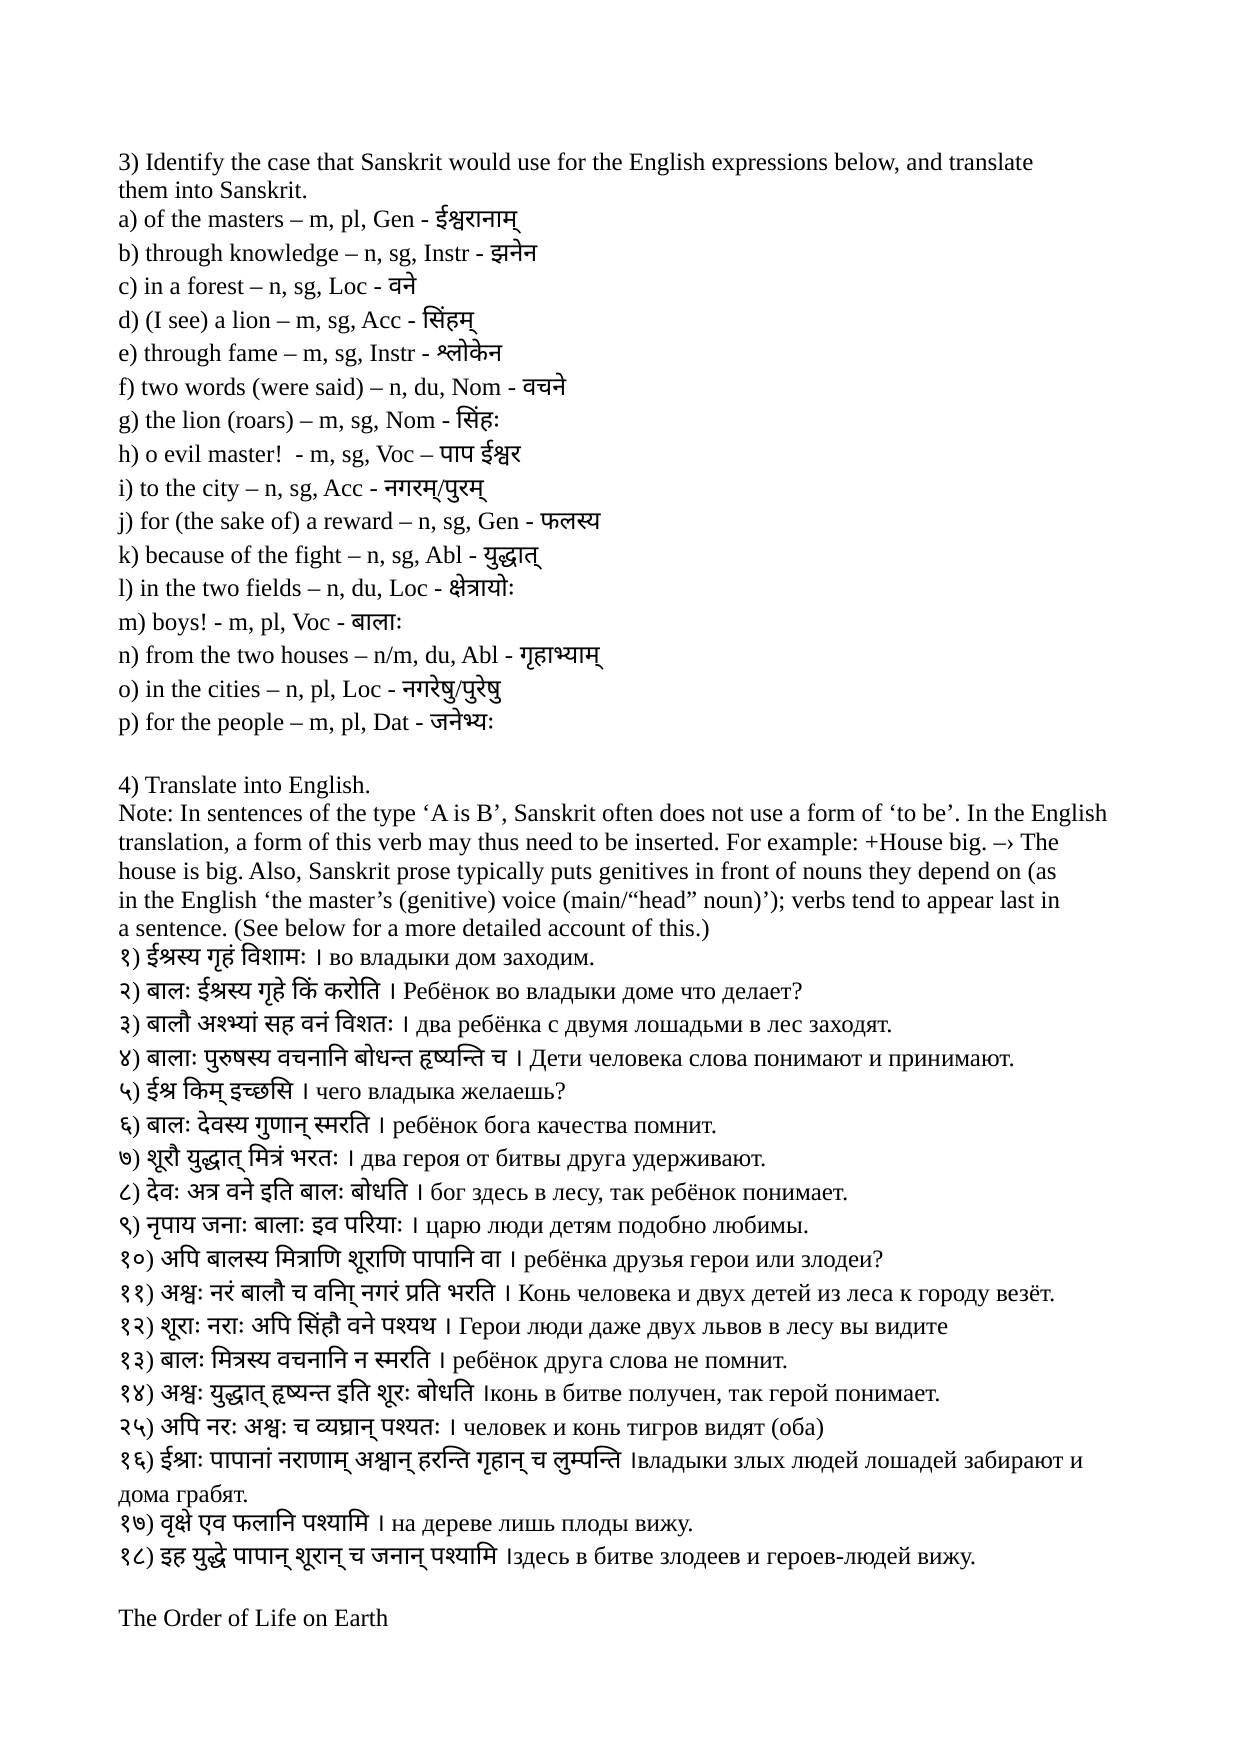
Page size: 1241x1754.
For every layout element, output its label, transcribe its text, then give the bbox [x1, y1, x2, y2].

text 3) Identify the case that Sanskrit would use for the English expressions below, and translate [118, 147, 1122, 176]
text translation, a form of this verb may thus need to be inserted. For example: +House big. –› The [118, 827, 1122, 856]
text h) o evil master! - m, sg, Voc – पाप ईश्वर [118, 439, 1122, 473]
text १०) अपि बालस्य मित्राणि शूराणि पापानि वा । ребёнка друзья герои или злодеи? [118, 1244, 1122, 1278]
text k) because of the fight – n, sg, Abl - युद्धात् [118, 540, 1122, 573]
text १६) ईश्राः पापानां नराणाम् अश्वान् हरन्ति गृहान् च लुम्पन्ति ।владыки злых людей лошадей забирают и дома грабят. [118, 1445, 1122, 1508]
text f) two words (were said) – n, du, Nom - वचने [118, 372, 1122, 406]
text १७) वृक्षे एव फलानि पश्यामि । на дереве лишь плоды вижу. [118, 1508, 1122, 1541]
text २) बालः ईश्रस्य गृहे किं करोति । Ребёнок во владыки доме что делает? [118, 976, 1122, 1009]
text o) in the cities – n, pl, Loc - नगरेषु/पुरेषु [118, 674, 1122, 707]
text l) in the two fields – n, du, Loc - क्षेत्रायोः [118, 573, 1122, 607]
text m) boys! - m, pl, Voc - बालाः [118, 607, 1122, 640]
text n) from the two houses – n/m, du, Abl - गृहाभ्याम् [118, 640, 1122, 674]
text ४) बालाः पुरुषस्य वचनानि बोधन्त हृष्यन्ति च । Дети человека слова понимают и принимают. [118, 1043, 1122, 1076]
text ७) शूरौ युद्धात् मित्रं भरतः । два героя от битвы друга удерживают. [118, 1143, 1122, 1177]
text ९) नृपाय जनाः बालाः इव परियाः । царю люди детям подобно любимы. [118, 1211, 1122, 1244]
text ६) बालः देवस्य गुणान् स्मरति । ребёнок бога качества помнит. [118, 1110, 1122, 1143]
text g) the lion (roars) – m, sg, Nom - सिंहः [118, 406, 1122, 439]
text p) for the people – m, pl, Dat - जनेभ्यः [118, 707, 1122, 741]
text b) through knowledge – n, sg, Instr - झनेन [118, 238, 1122, 271]
text in the English ‘the master’s (genitive) voice (main/“head” noun)’); verbs tend to appear last in [118, 885, 1122, 913]
text j) for (the sake of) a reward – n, sg, Gen - फलस्य [118, 506, 1122, 540]
text १२) शूराः नराः अपि सिंहौ वने पश्यथ । Герои люди даже двух львов в лесу вы видите [118, 1311, 1122, 1345]
text १३) बालः मित्रस्य वचनानि न स्मरति । ребёнок друга слова не помнит. [118, 1345, 1122, 1378]
text i) to the city – n, sg, Acc - नगरम्/पुरम् [118, 473, 1122, 506]
text them into Sanskrit. [118, 176, 1122, 204]
text ३) बालौ अश्भ्यां सह वनं विशतः । два ребёнка с двумя лошадьми в лес заходят. [118, 1009, 1122, 1043]
text The Order of Life on Earth [118, 1603, 1122, 1632]
text १८) इह युद्धे पापान् शूरान् च जनान् पश्यामि ।здесь в битве злодеев и героев-людей вижу. [118, 1541, 1122, 1575]
text Note: In sentences of the type ‘A is B’, Sanskrit often does not use a form of ‘to be’. In the English [118, 798, 1122, 827]
text 4) Translate into English. [118, 770, 1122, 798]
text २५) अपि नरः अश्वः च व्यघ्रान् पश्यतः । человек и конь тигров видят (оба) [118, 1412, 1122, 1445]
text e) through fame – m, sg, Instr - श्लोकेन [118, 338, 1122, 372]
text a sentence. (See below for a more detailed account of this.) [118, 913, 1122, 942]
text ११) अश्वः नरं बालौ च वनाि् नगरं प्रति भरति । Конь человека и двух детей из леса к городу везёт. [118, 1278, 1122, 1311]
text १) ईश्रस्य गृहं विशामः । во владыки дом заходим. [118, 942, 1122, 976]
text ५) ईश्र किम् इच्छसि । чего владыка желаешь? [118, 1076, 1122, 1110]
text ८) देवः अत्र वने इति बालः बोधति । бог здесь в лесу, так ребёнок понимает. [118, 1177, 1122, 1211]
text १४) अश्वः युद्धात् हृष्यन्त इति शूरः बोधति ।конь в битве получен, так герой понимает. [118, 1378, 1122, 1412]
text a) of the masters – m, pl, Gen - ईश्वरानाम् [118, 204, 1122, 238]
text c) in a forest – n, sg, Loc - वने [118, 271, 1122, 305]
text d) (I see) a lion – m, sg, Acc - सिंहम् [118, 305, 1122, 338]
text house is big. Also, Sanskrit prose typically puts genitives in front of nouns they depend on (as [118, 856, 1122, 885]
